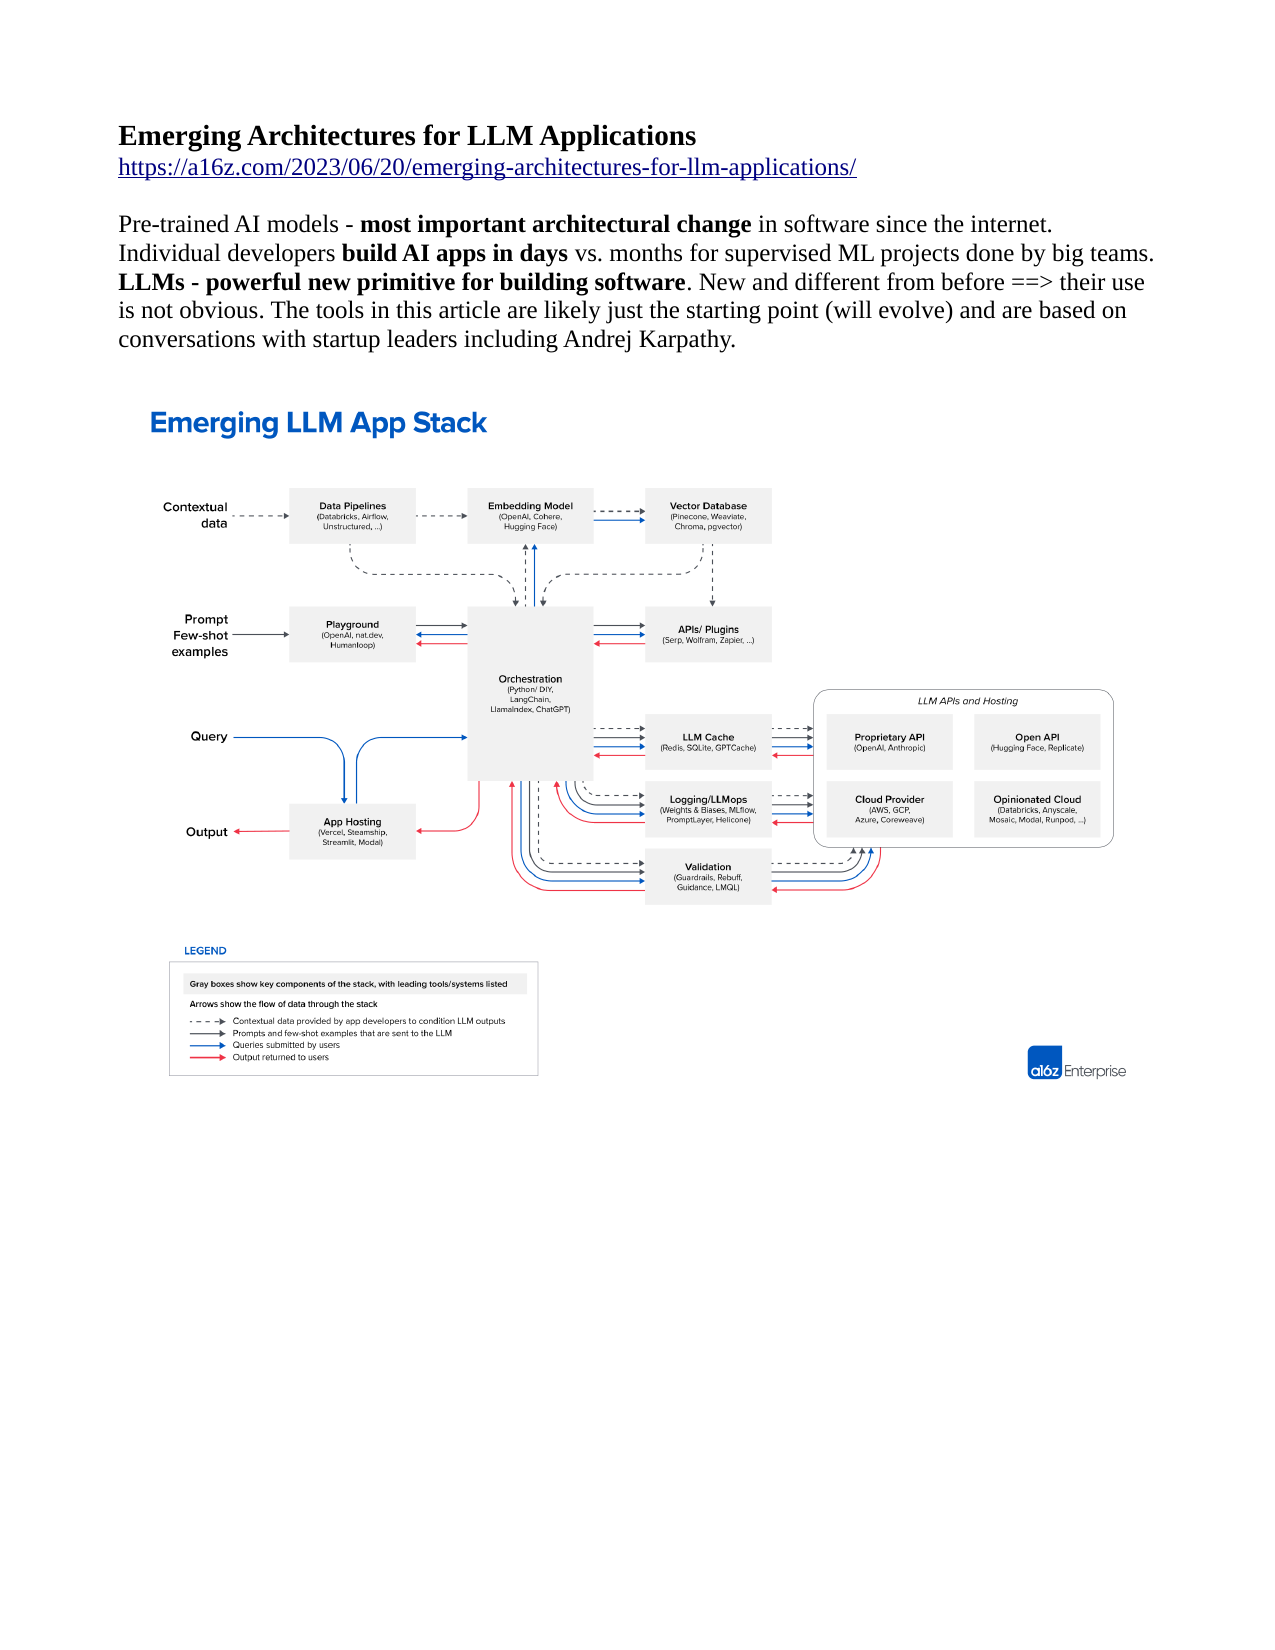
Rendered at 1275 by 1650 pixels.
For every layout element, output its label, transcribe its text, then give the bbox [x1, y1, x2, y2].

text https://a16z.com/2023/06/20/emerging-architectures-for-llm-applications/ [118, 152, 1157, 180]
text LLMs - powerful new primitive for building software. New and different from before ==> their use is not obvious. The tools in this article are likely just the starting point (will evolve) and are based on conversations with startup leaders including Andrej Karpathy. [118, 267, 1157, 353]
text Pre-trained AI models - most important architectural change in software since the internet. Individual developers build AI apps in days vs. months for supervised ML projects done by big teams. [118, 209, 1157, 267]
text Emerging Architectures for LLM Applications [118, 118, 1157, 152]
